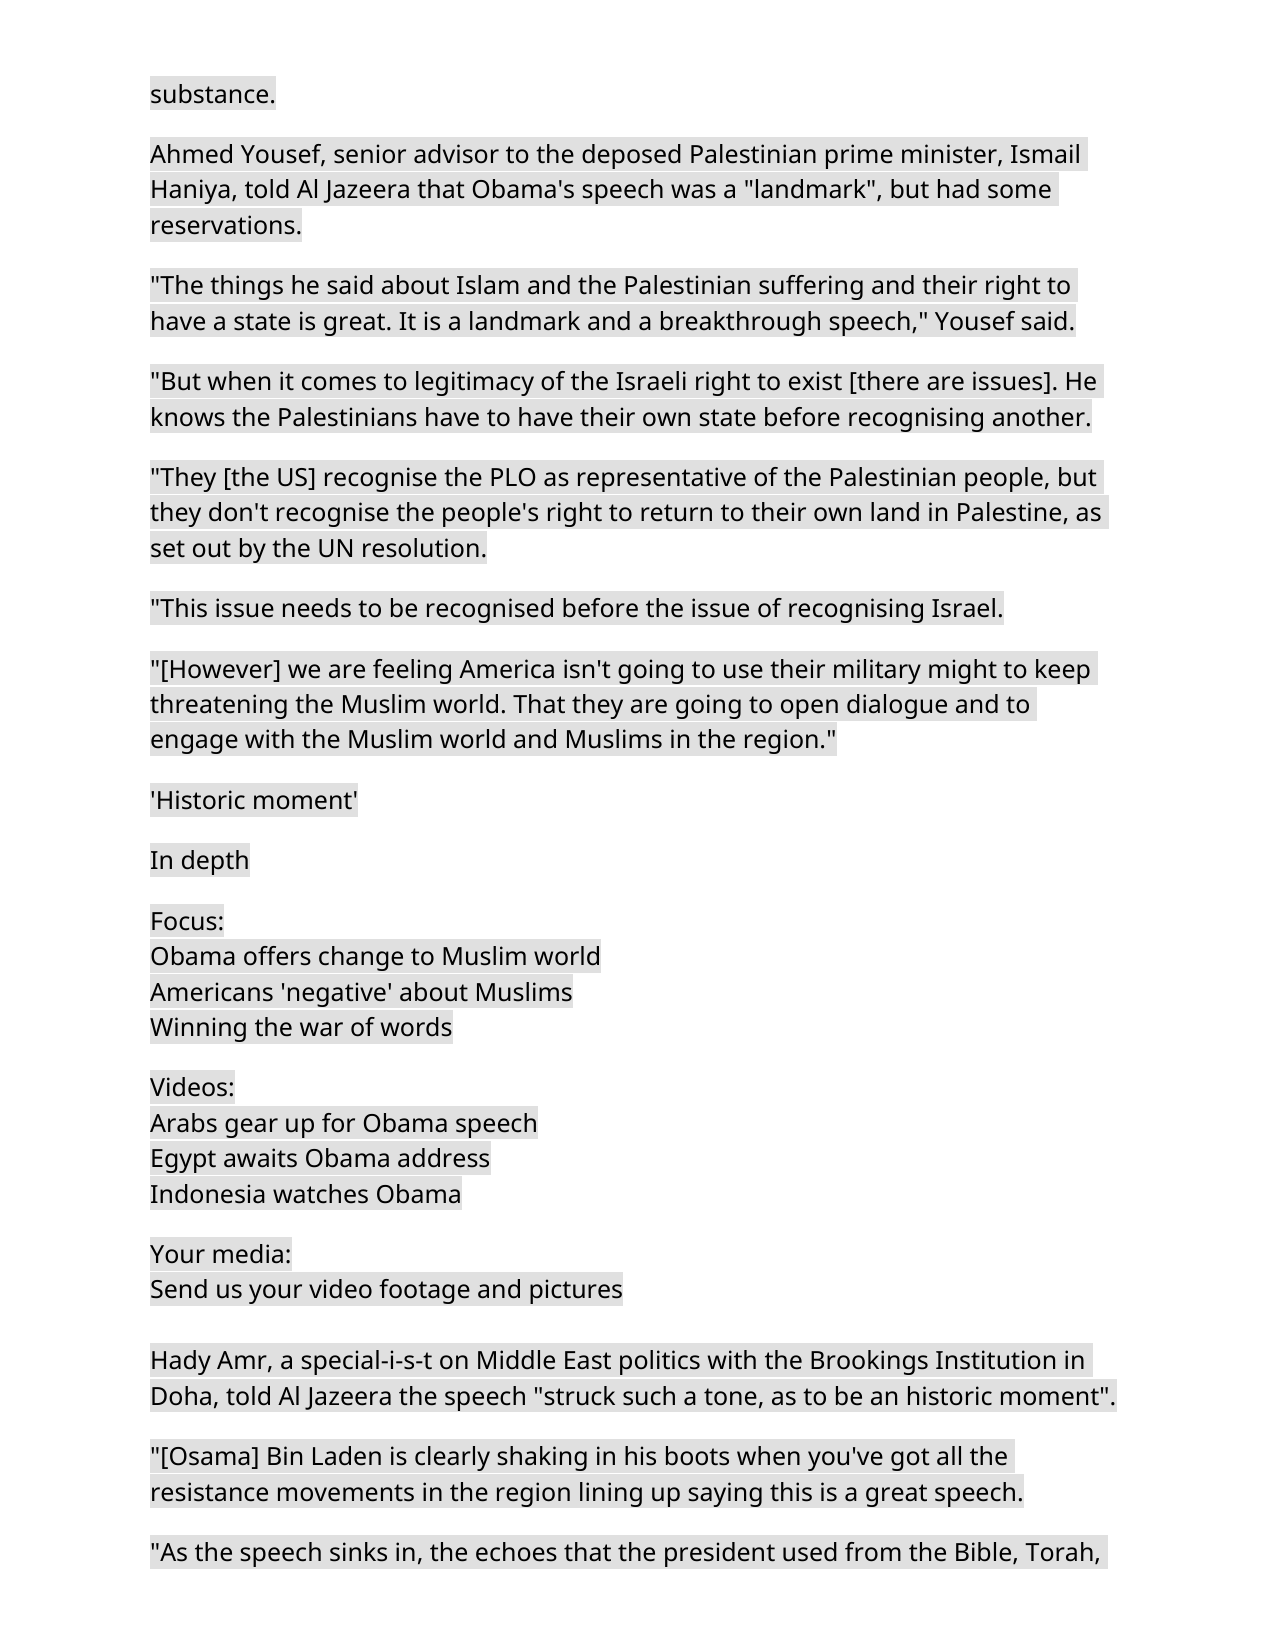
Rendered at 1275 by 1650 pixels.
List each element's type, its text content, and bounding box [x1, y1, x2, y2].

text "[However] we are feeling America isn't going to use their military might to keep threatening the Muslim world. That they are going to open dialogue and to engage with the Muslim world and Muslims in the region." [150, 650, 1125, 756]
text "This issue needs to be recognised before the issue of recognising Israel. [150, 589, 1125, 625]
text Videos: Arabs gear up for Obama speech Egypt awaits Obama address Indonesia watches Obama [150, 1069, 1125, 1210]
text substance. [150, 75, 1125, 110]
text Your media: Send us your video footage and pictures Hady Amr, a special-i-s-t on Middle East politics with the Brookings Institution in Doha, told Al Jazeera the speech "struck such a tone, as to be an historic moment". [150, 1235, 1125, 1412]
text Ahmed Yousef, senior advisor to the deposed Palestinian prime minister, Ismail Haniya, told Al Jazeera that Obama's speech was a "landmark", but had some reservations. [150, 135, 1125, 242]
text Focus: Obama offers change to Muslim world Americans 'negative' about Muslims Winning the war of words [150, 902, 1125, 1044]
text In depth [150, 842, 1125, 877]
text "They [the US] recognise the PLO as representative of the Palestinian people, but they don't recognise the people's right to return to their own land in Palestine, as set out by the UN resolution. [150, 458, 1125, 564]
text "The things he said about Islam and the Palestinian suffering and their right to have a state is great. It is a landmark and a breakthrough speech," Yousef said. [150, 267, 1125, 337]
text 'Historic moment' [150, 781, 1125, 817]
text "[Osama] Bin Laden is clearly shaking in his boots when you've got all the resistance movements in the region lining up saying this is a great speech. [150, 1437, 1125, 1508]
text "But when it comes to legitimacy of the Israeli right to exist [there are issues]. He knows the Palestinians have to have their own state before recognising another. [150, 362, 1125, 433]
text "As the speech sinks in, the echoes that the president used from the Bible, Torah, [150, 1533, 1125, 1569]
